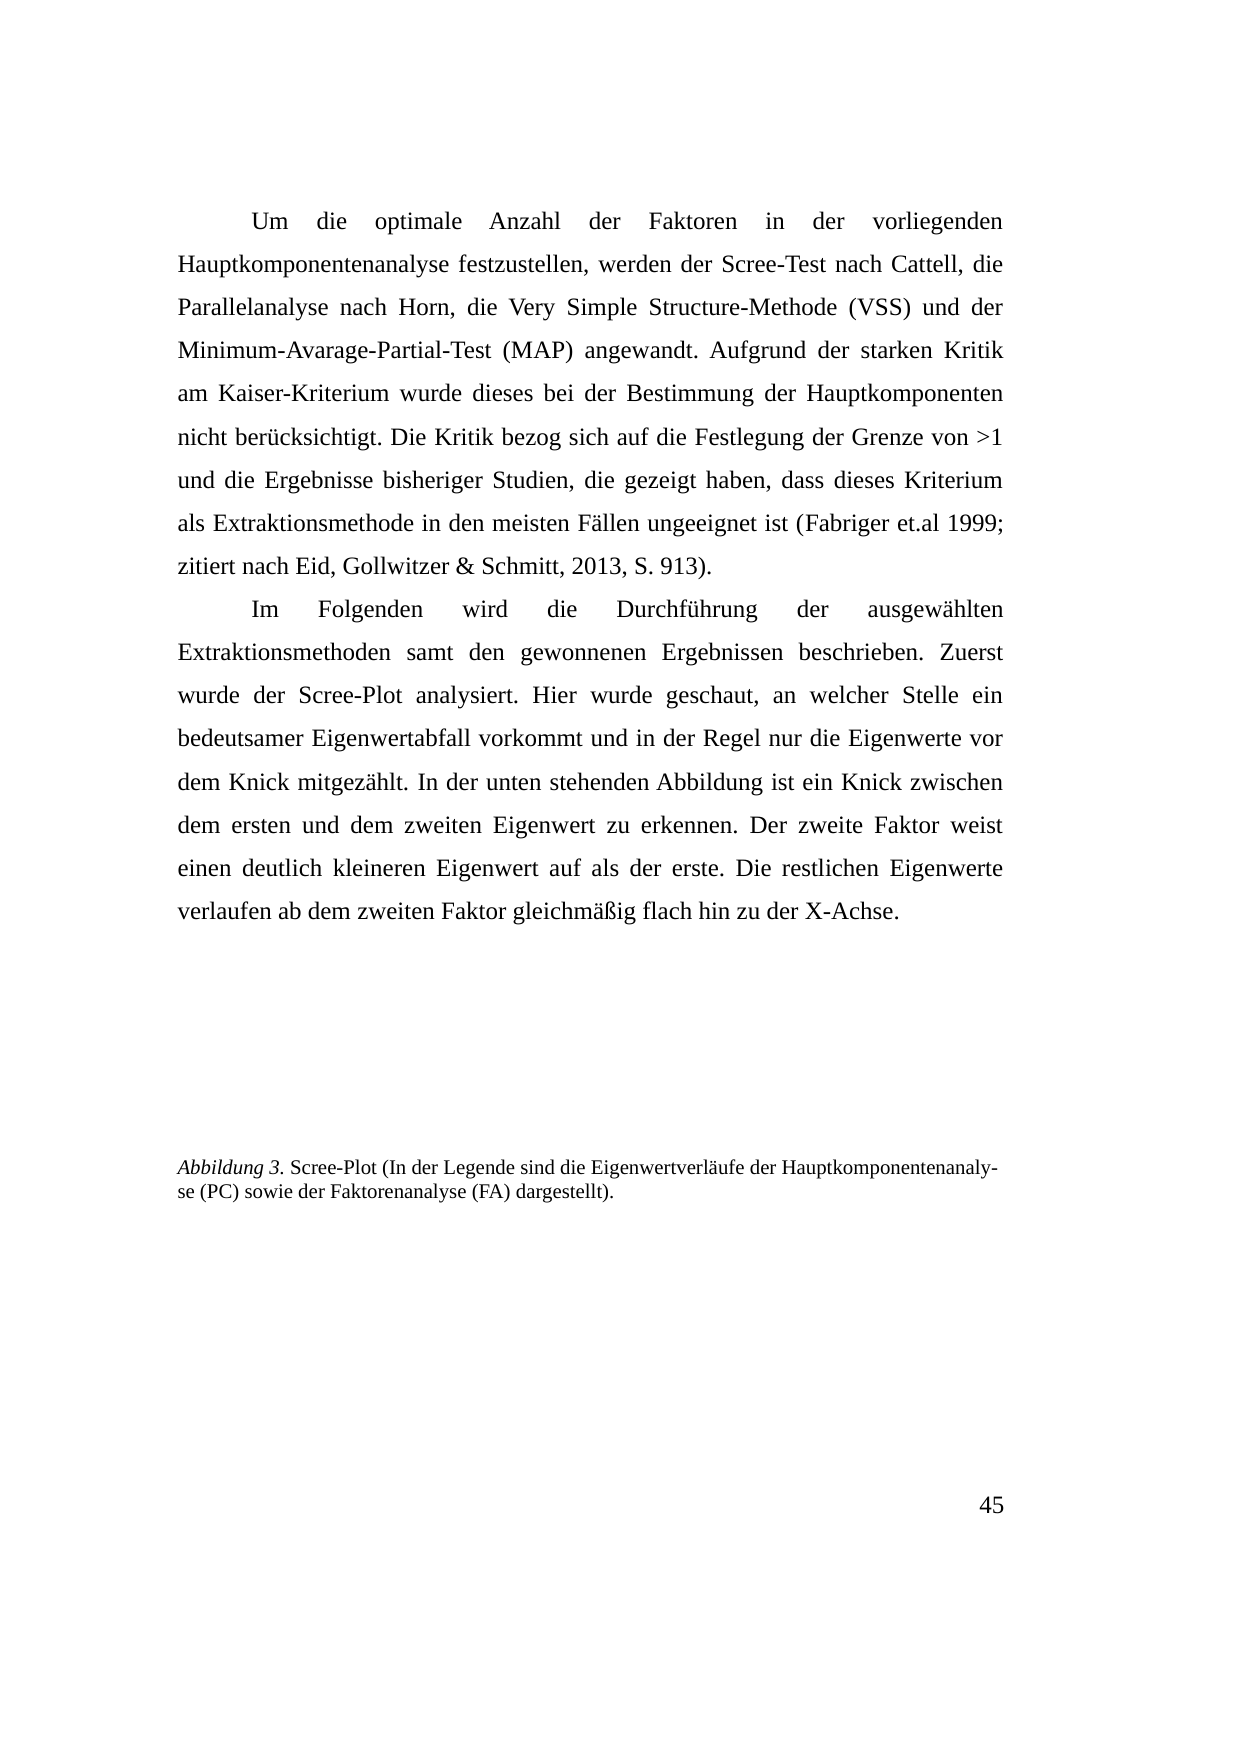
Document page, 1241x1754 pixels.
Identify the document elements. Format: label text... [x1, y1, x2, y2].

text Im Folgenden wird die Durchführung der ausgewählten Extraktionsmethoden samt den gewonnenen Ergebnissen beschrieben. Zuerst wurde der Scree-Plot analysiert. Hier wurde geschaut, an welcher Stelle ein bedeutsamer Eigenwertabfall vorkommt und in der Regel nur die Eigenwerte vor dem Knick mitgezählt. In der unten stehenden Abbildung ist ein Knick zwischen dem ersten und dem zweiten Eigenwert zu erkennen. Der zweite Faktor weist einen deutlich kleineren Eigenwert auf als der erste. Die restlichen Eigenwerte verlaufen ab dem zweiten Faktor gleichmäßig flach hin zu der X-Achse. [177, 594, 1004, 925]
text Abbildung 3. Scree-Plot (In der Legende sind die Eigenwertverläufe der Hauptkomponentenanaly- se (PC) sowie der Faktorenanalyse (FA) dargestellt). [177, 1155, 1004, 1203]
text Um die optimale Anzahl der Faktoren in der vorliegenden Hauptkomponentenanalyse festzustellen, werden der Scree-Test nach Cattell, die Parallelanalyse nach Horn, die Very Simple Structure-Methode (VSS) und der Minimum-Avarage-Partial-Test (MAP) angewandt. Aufgrund der starken Kritik am Kaiser-Kriterium wurde dieses bei der Bestimmung der Hauptkomponenten nicht berücksichtigt. Die Kritik bezog sich auf die Festlegung der Grenze von >1 und die Ergebnisse bisheriger Studien, die gezeigt haben, dass dieses Kriterium als Extraktionsmethode in den meisten Fällen ungeeignet ist (Fabriger et.al 1999; zitiert nach Eid, Gollwitzer & Schmitt, 2013, S. 913). [177, 206, 1004, 580]
